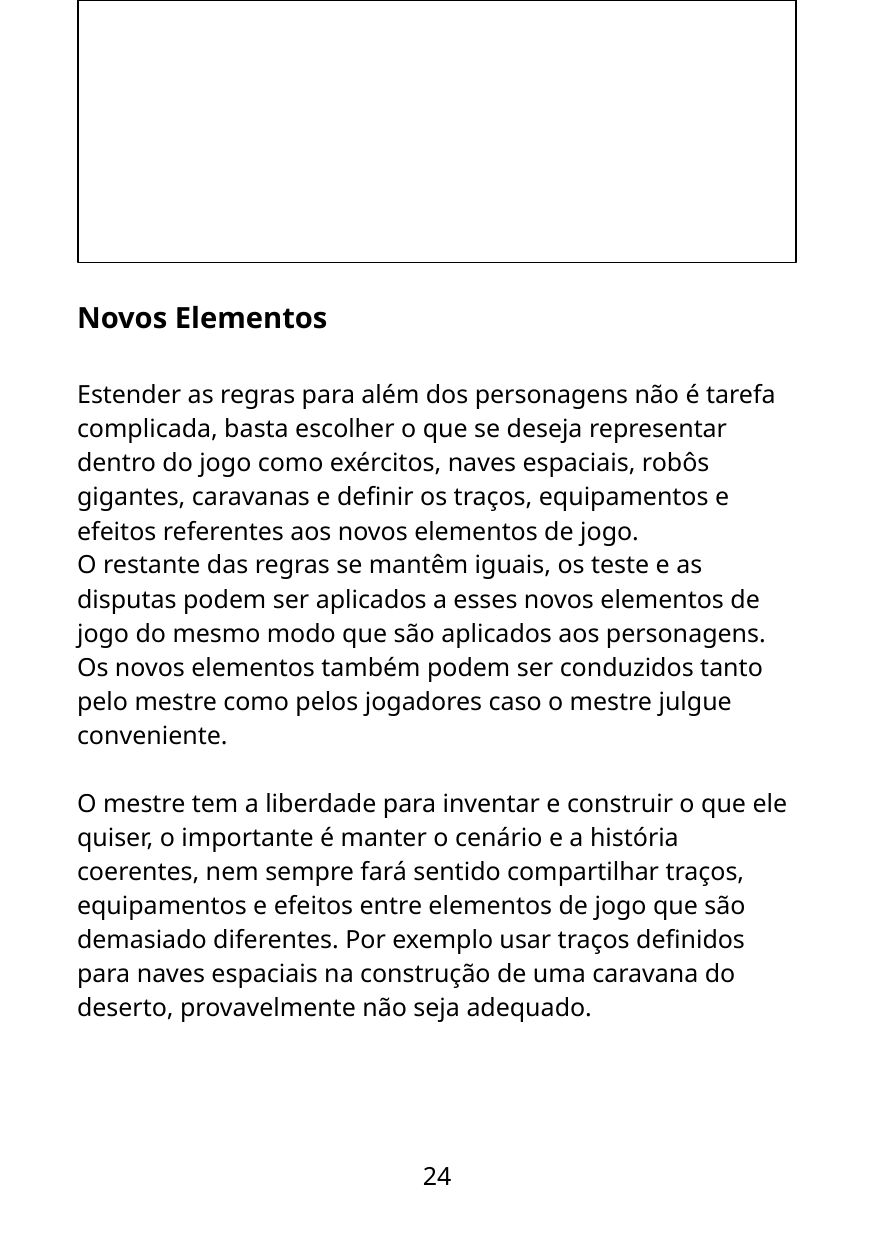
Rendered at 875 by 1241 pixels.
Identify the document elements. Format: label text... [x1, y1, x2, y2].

subtitle Novos Elementos [77, 263, 797, 337]
text O mestre tem a liberdade para inventar e construir o que ele quiser, o importante é manter o cenário e a história coerentes, nem sempre fará sentido compartilhar traços, equipamentos e efeitos entre elementos de jogo que são demasiado diferentes. Por exemplo usar traços definidos para naves espaciais na construção de uma caravana do deserto, provavelmente não seja adequado. [77, 786, 797, 1024]
text Estender as regras para além dos personagens não é tarefa complicada, basta escolher o que se deseja representar dentro do jogo como exércitos, naves espaciais, robôs gigantes, caravanas e definir os traços, equipamentos e efeitos referentes aos novos elementos de jogo. [77, 377, 797, 547]
subtitle [79, 59, 795, 262]
text O restante das regras se mantêm iguais, os teste e as disputas podem ser aplicados a esses novos elementos de jogo do mesmo modo que são aplicados aos personagens. Os novos elementos também podem ser conduzidos tanto pelo mestre como pelos jogadores caso o mestre julgue conveniente. [77, 547, 797, 752]
